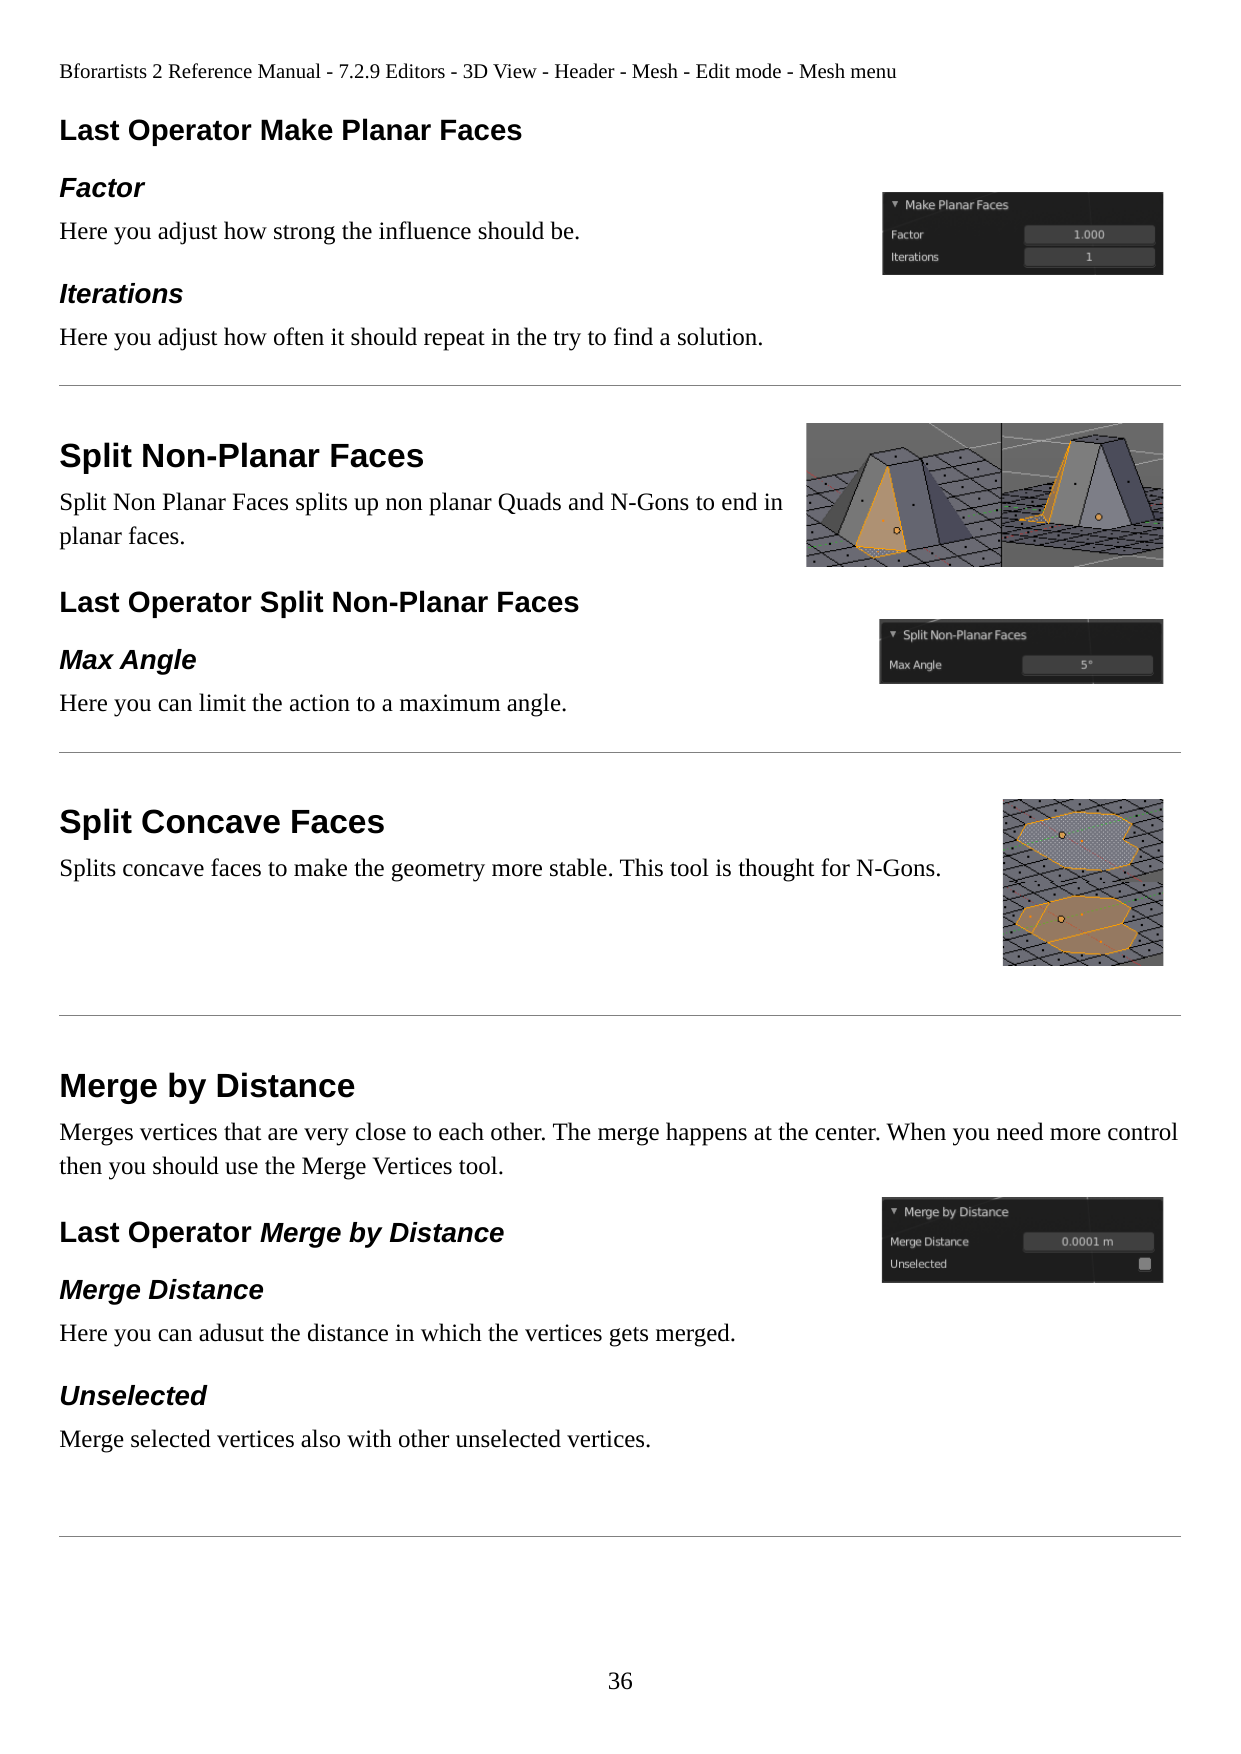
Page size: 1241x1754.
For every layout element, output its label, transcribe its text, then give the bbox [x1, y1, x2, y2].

text Merge selected vertices also with other unselected vertices. [59, 1424, 1181, 1453]
subtitle Last Operator Make Planar Faces [59, 113, 1181, 146]
picture [882, 192, 1164, 275]
text Here you can limit the action to a maximum angle. [59, 688, 1181, 717]
subtitle Unselected [59, 1379, 1181, 1411]
subtitle Split Concave Faces [59, 802, 1002, 841]
subtitle [1164, 436, 1181, 474]
subtitle Max Angle [59, 644, 879, 676]
subtitle [1164, 644, 1181, 676]
subtitle Iterations [59, 277, 1181, 309]
subtitle Last Operator Merge by Distance [59, 1215, 881, 1248]
subtitle Factor [59, 171, 1181, 203]
text Splits concave faces to make the geometry more stable. This tool is thought for N-Gons. [59, 853, 1002, 882]
picture [881, 1197, 1164, 1283]
text Here you adjust how often it should repeat in the try to find a solution. [59, 322, 1181, 350]
text Here you can adusut the distance in which the vertices gets merged. [59, 1318, 1181, 1347]
subtitle Merge Distance [59, 1273, 1181, 1305]
subtitle Last Operator Split Non-Planar Faces [59, 585, 1181, 619]
subtitle [1164, 802, 1181, 841]
picture [879, 619, 1164, 684]
subtitle Merge by Distance [59, 1066, 1181, 1104]
picture [806, 423, 1164, 567]
subtitle Split Non-Planar Faces [59, 436, 806, 474]
text Merges vertices that are very close to each other. The merge happens at the center. When you need more control then you should use the Merge Vertices tool. [59, 1117, 1181, 1180]
picture [1002, 799, 1164, 966]
text Split Non Planar Faces splits up non planar Quads and N-Gons to end in planar faces. [59, 487, 806, 550]
text Here you adjust how strong the influence should be. [59, 216, 882, 244]
